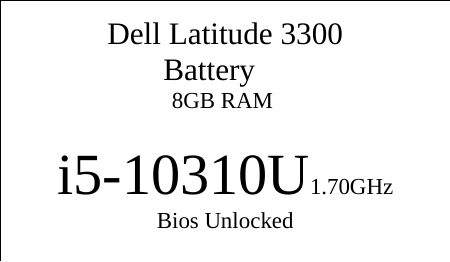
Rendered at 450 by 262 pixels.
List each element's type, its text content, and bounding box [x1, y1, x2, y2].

text ​ [15, 113, 435, 140]
text i5-10310U1.70GHz [15, 140, 435, 207]
text Battery ✅ [15, 51, 435, 87]
text Dell Latitude 3300 [15, 15, 435, 51]
text 8GB RAM [15, 87, 435, 113]
text Bios Unlocked [15, 207, 435, 233]
